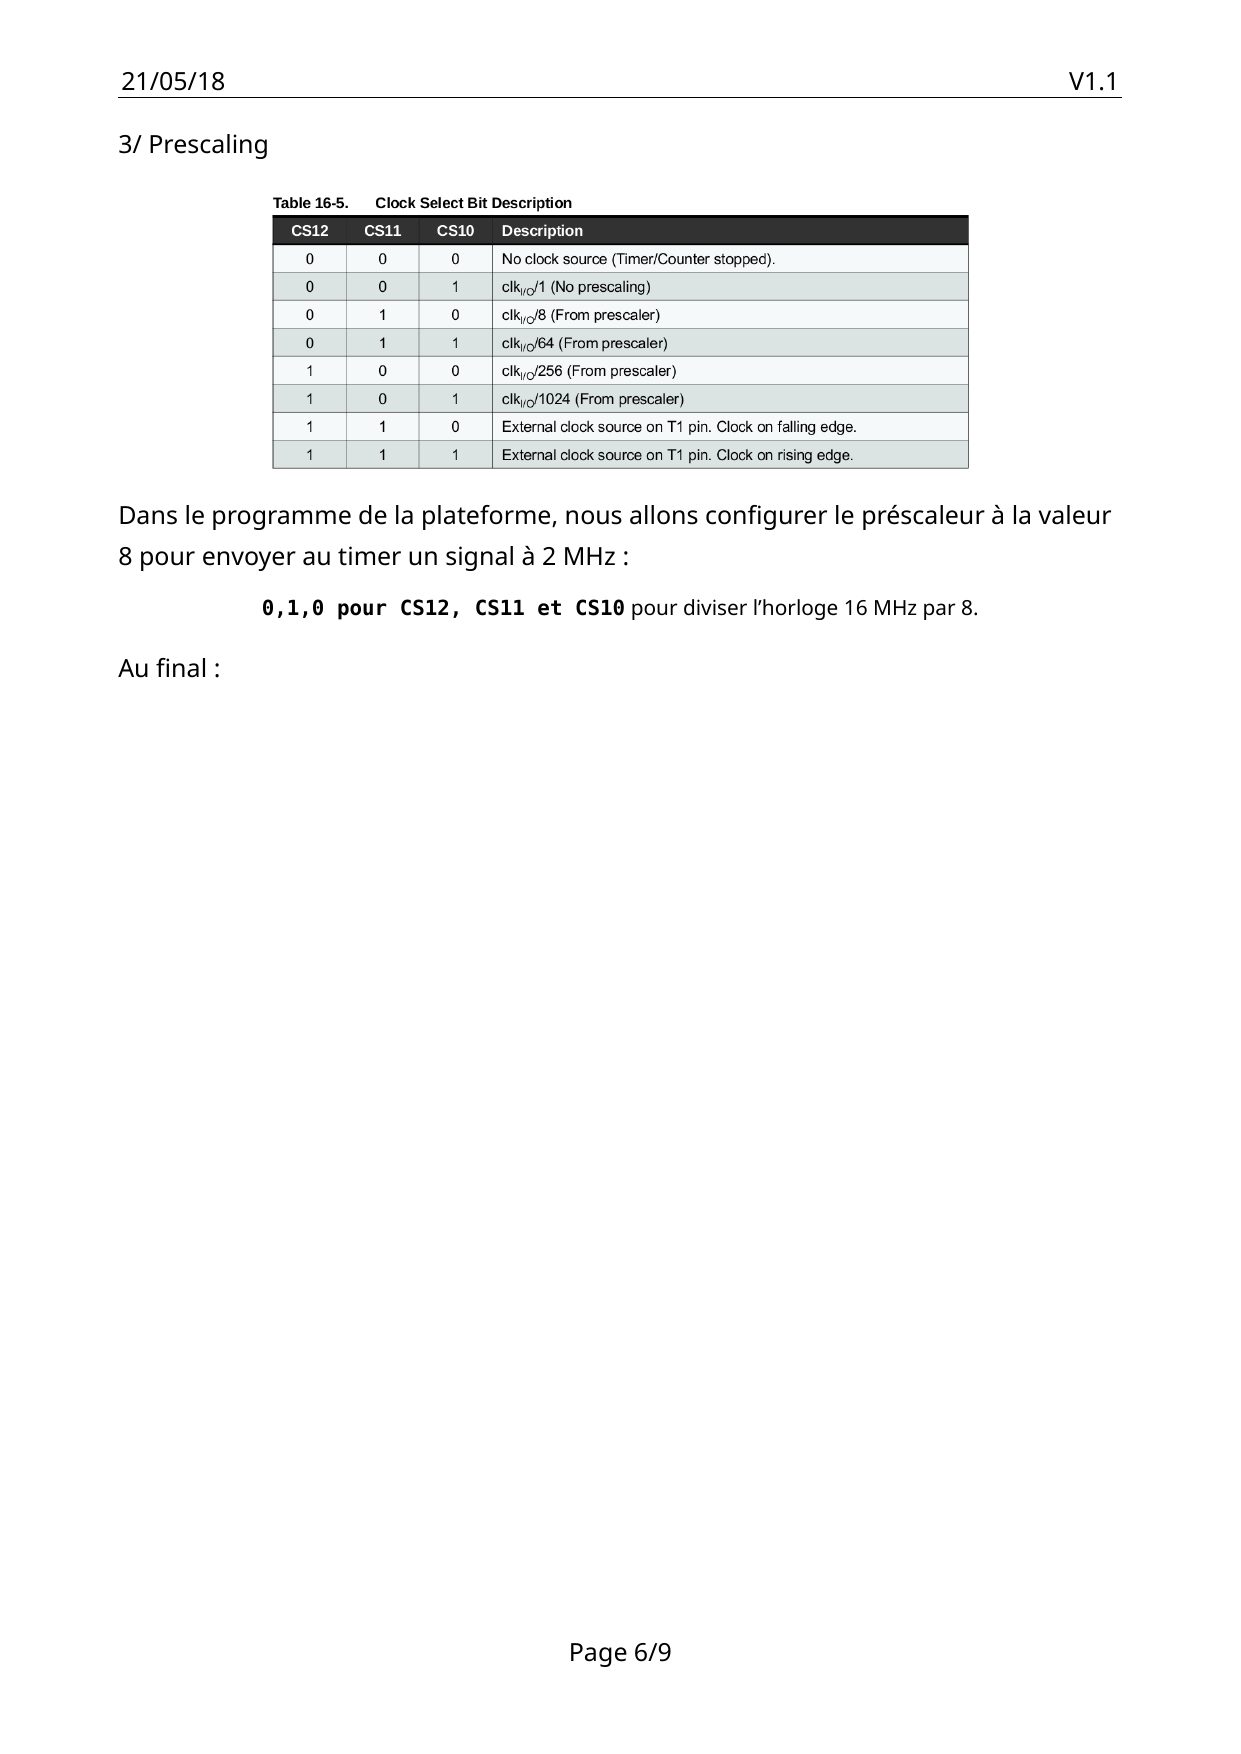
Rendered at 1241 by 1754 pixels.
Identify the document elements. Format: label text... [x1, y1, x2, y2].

text 0,1,0 pour CS12, CS11 et CS10 pour diviser l’horloge 16 MHz par 8. [118, 593, 1122, 622]
text Au final : [118, 650, 1122, 684]
picture [270, 194, 970, 469]
text Dans le programme de la plateforme, nous allons configurer le préscaleur à la valeur 8 pour envoyer au timer un signal à 2 MHz : [118, 497, 1122, 572]
text 3/ Prescaling [118, 126, 1122, 194]
